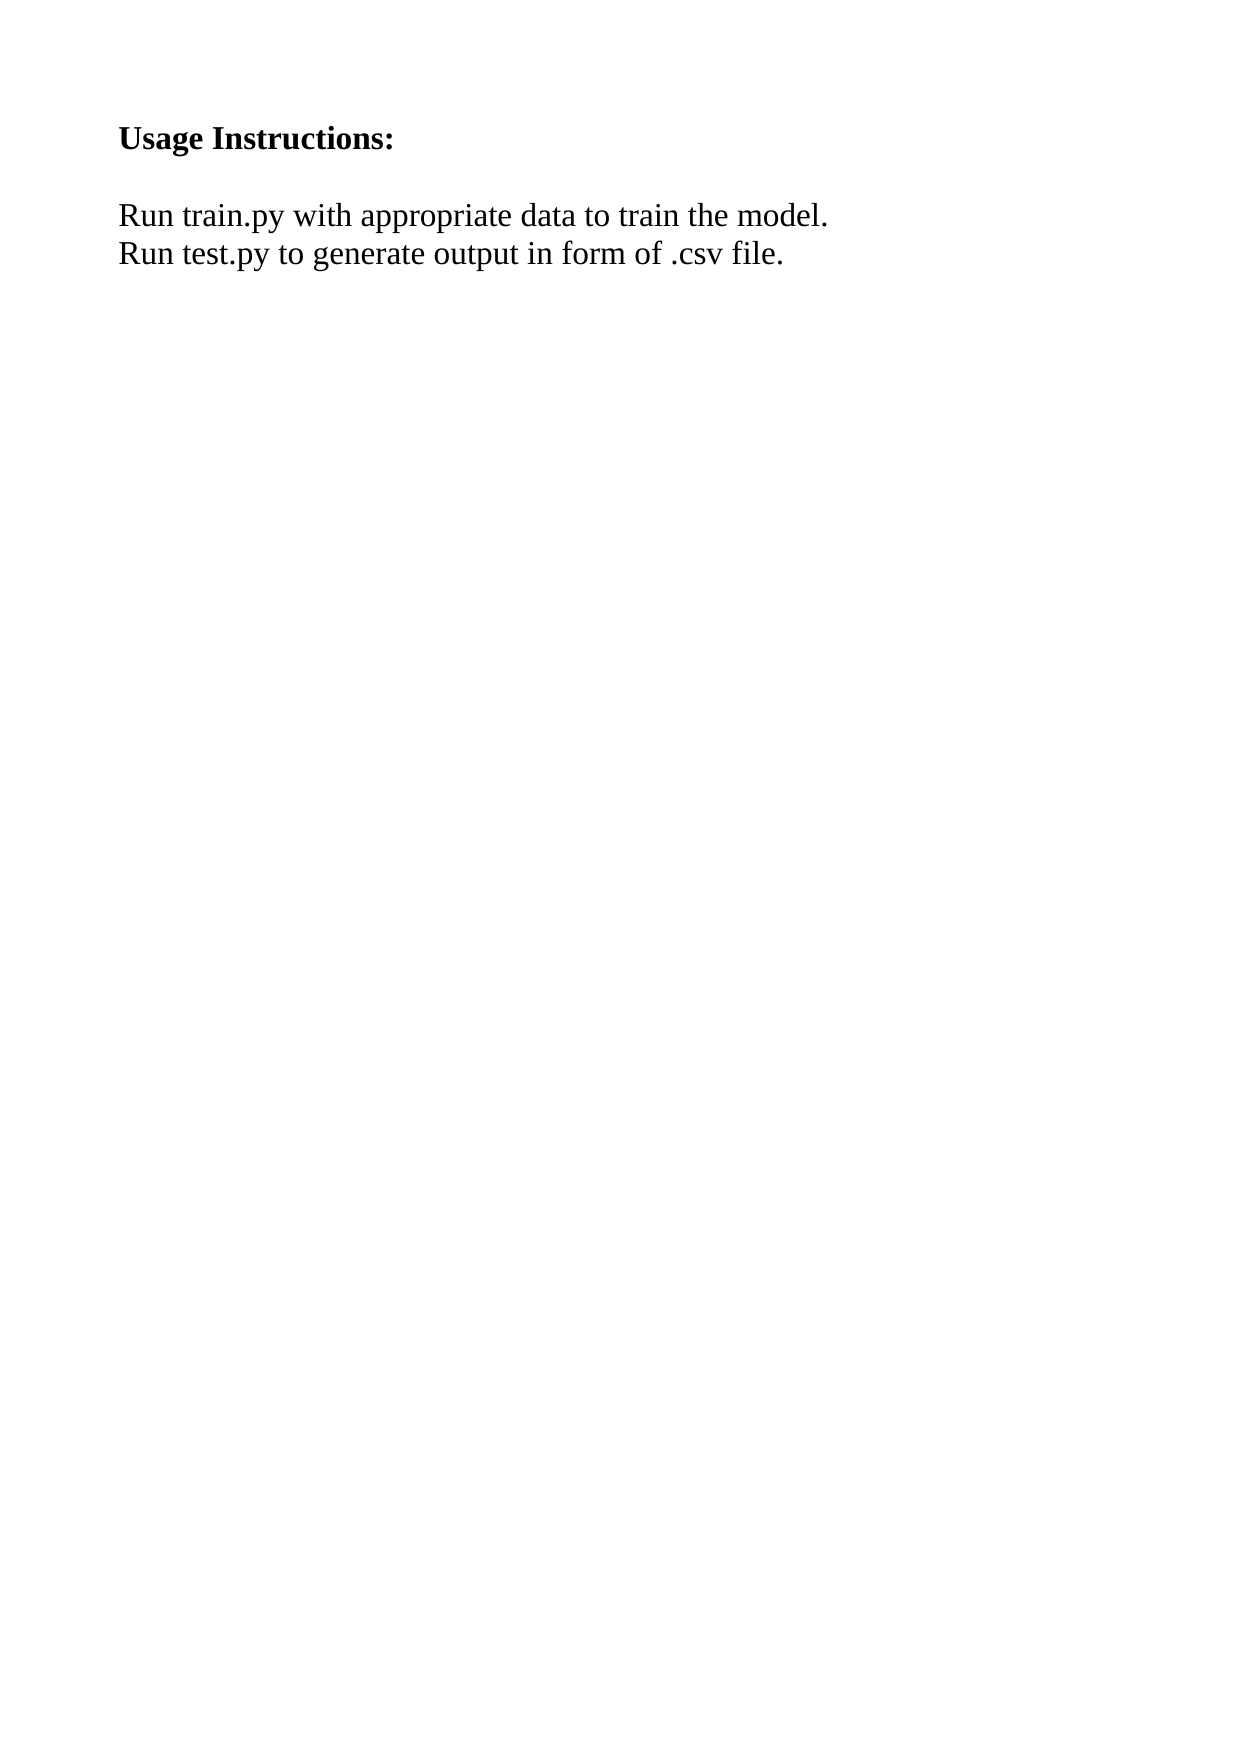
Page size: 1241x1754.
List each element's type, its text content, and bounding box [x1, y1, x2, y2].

text Run train.py with appropriate data to train the model. [118, 195, 1122, 233]
text Run test.py to generate output in form of .csv file. [118, 233, 1122, 271]
text Usage Instructions: [118, 118, 1122, 156]
